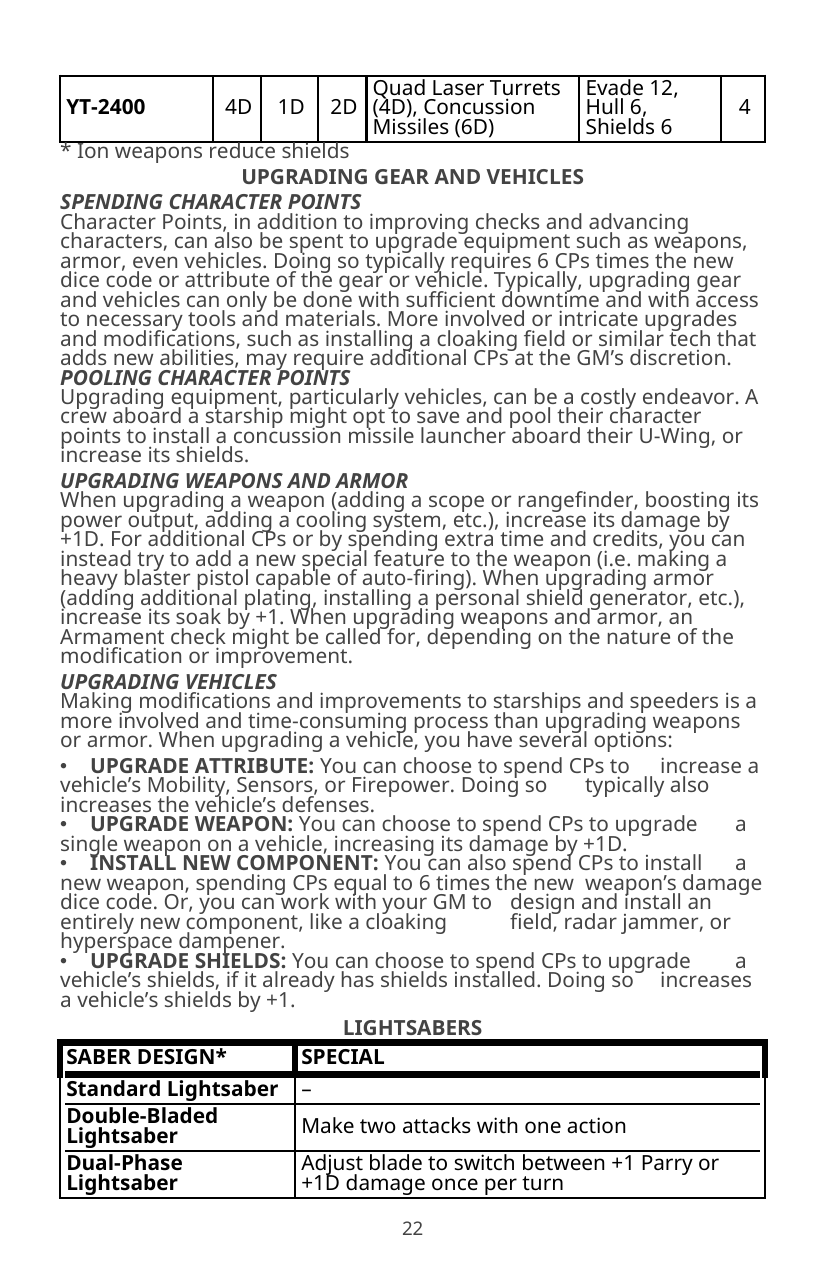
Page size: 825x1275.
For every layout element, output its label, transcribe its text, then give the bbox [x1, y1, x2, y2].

list UPGRADE SHIELDS: You can choose to spend CPs to upgrade a vehicle’s shields, if it already has shields installed. Doing so increases a vehicle’s shields by +1. [60, 952, 765, 1011]
text When upgrading a weapon (adding a scope or rangefinder, boosting its power output, adding a cooling system, etc.), increase its damage by +1D. For additional CPs or by spending extra time and credits, you can instead try to add a new special feature to the weapon (i.e. making a heavy blaster pistol capable of auto-firing). When upgrading armor (adding additional plating, installing a personal shield generator, etc.), increase its soak by +1. When upgrading weapons and armor, an Armament check might be called for, depending on the nature of the modification or improvement. [60, 492, 765, 668]
table_header SPECIAL [298, 1046, 762, 1071]
table_cell Quad Laser Turrets (4D), Concussion Missiles (6D) [368, 77, 578, 141]
table_cell Standard Lightsaber [61, 1071, 294, 1103]
subtitle SPENDING CHARACTER POINTS [60, 194, 765, 214]
subtitle UPGRADING VEHICLES [60, 674, 765, 693]
text Upgrading equipment, particularly vehicles, can be a costly endeavor. A crew aboard a starship might opt to save and pool their character points to install a concussion missile launcher aboard their U-Wing, or increase its shields. [60, 389, 765, 467]
list INSTALL NEW COMPONENT: You can also spend CPs to install a new weapon, spending CPs equal to 6 times the new weapon’s damage dice code. Or, you can work with your GM to design and install an entirely new component, like a cloaking field, radar jammer, or hyperspace dampener. [60, 855, 765, 952]
table_cell 4D [214, 77, 260, 141]
text Making modifications and improvements to starships and speeders is a more involved and time-consuming process than upgrading weapons or armor. When upgrading a vehicle, you have several options: [60, 693, 765, 752]
list UPGRADE WEAPON: You can choose to spend CPs to upgrade a single weapon on a vehicle, increasing its damage by +1D. [60, 816, 765, 855]
table_cell Make two attacks with one action [296, 1103, 764, 1150]
table_cell Adjust blade to switch between +1 Parry or +1D damage once per turn [296, 1150, 764, 1197]
table_cell YT-2400 [61, 77, 212, 141]
subtitle UPGRADING WEAPONS AND ARMOR [60, 473, 765, 492]
table_cell 1D [262, 77, 317, 141]
list UPGRADE ATTRIBUTE: You can choose to spend CPs to increase a vehicle’s Mobility, Sensors, or Firepower. Doing so typically also increases the vehicle’s defenses. [60, 758, 765, 816]
table_cell Evade 12, Hull 6, Shields 6 [580, 77, 720, 141]
table_cell 2D [319, 77, 365, 141]
subtitle POOLING CHARACTER POINTS [60, 369, 765, 389]
table_cell 4 [722, 77, 764, 141]
table_cell Dual-Phase Lightsaber [61, 1150, 294, 1197]
table_cell – [296, 1071, 764, 1103]
table_header SABER DESIGN* [63, 1046, 292, 1071]
text Character Points, in addition to improving checks and advancing characters, can also be spent to upgrade equipment such as weapons, armor, even vehicles. Doing so typically requires 6 CPs times the new dice code or attribute of the gear or vehicle. Typically, upgrading gear and vehicles can only be done with sufficient downtime and with access to necessary tools and materials. More involved or intricate upgrades and modifications, such as installing a cloaking field or similar tech that adds new abilities, may require additional CPs at the GM’s discretion. [60, 214, 765, 369]
subtitle LIGHTSABERS [60, 1020, 765, 1039]
text * Ion weapons reduce shields [60, 143, 765, 163]
subtitle UPGRADING GEAR AND VEHICLES [60, 169, 765, 188]
table_cell Double-Bladed Lightsaber [61, 1103, 294, 1150]
